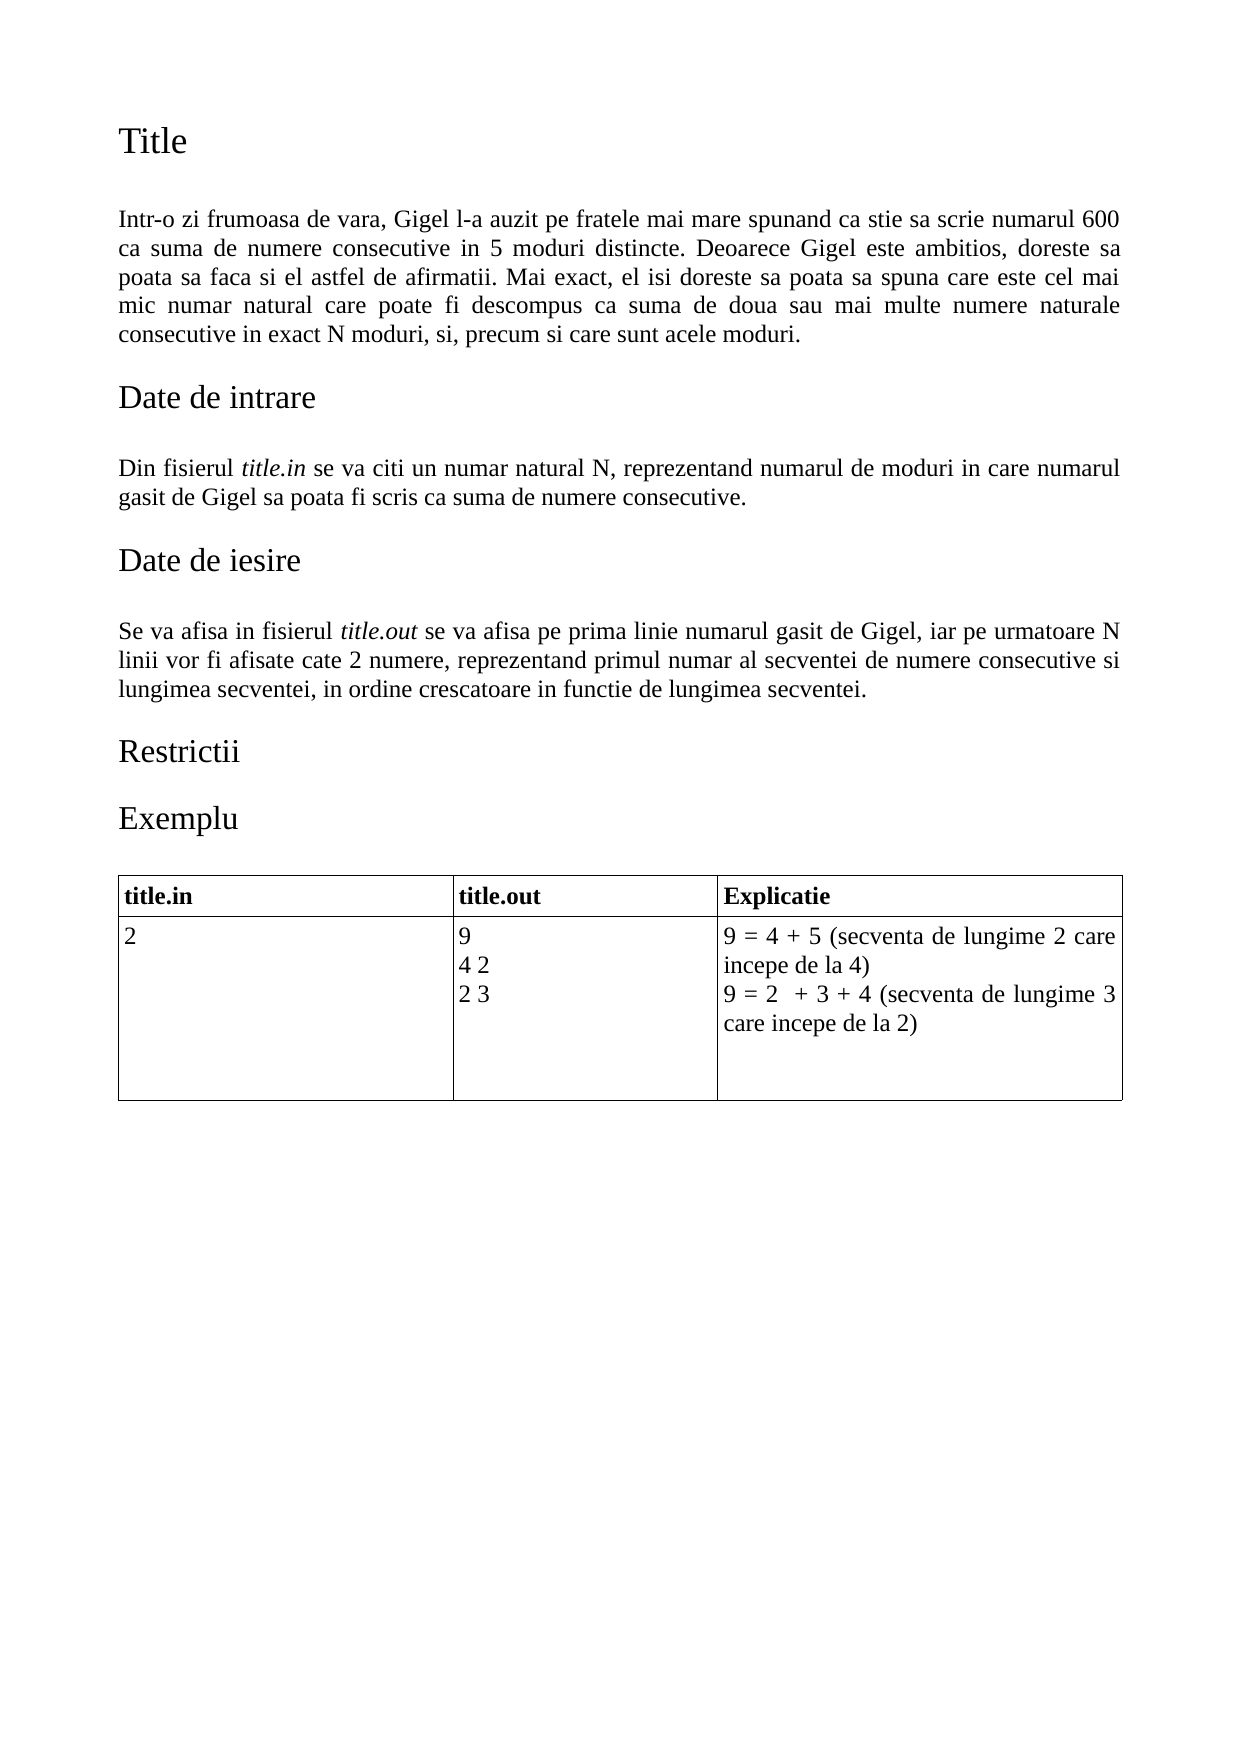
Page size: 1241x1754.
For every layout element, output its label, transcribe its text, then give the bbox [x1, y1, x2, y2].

text Din fisierul title.in se va citi un numar natural N, reprezentand numarul de moduri in care numarul gasit de Gigel sa poata fi scris ca suma de numere consecutive. [118, 453, 1122, 511]
table_cell 9 = 4 + 5 (secventa de lungime 2 care incepe de la 4) 9 = 2 + 3 + 4 (secventa de lungime 3 care incepe de la 2) [718, 917, 1122, 1100]
table_cell 2 [119, 917, 453, 1100]
text Date de iesire [118, 540, 1122, 578]
table_header title.out [454, 876, 717, 916]
text Restrictii [118, 731, 1122, 770]
text Title [118, 118, 1122, 161]
text Se va afisa in fisierul title.out se va afisa pe prima linie numarul gasit de Gigel, iar pe urmatoare N linii vor fi afisate cate 2 numere, reprezentand primul numar al secventei de numere consecutive si lungimea secventei, in ordine crescatoare in functie de lungimea secventei. [118, 616, 1122, 703]
table_header title.in [119, 876, 453, 916]
text Intr-o zi frumoasa de vara, Gigel l-a auzit pe fratele mai mare spunand ca stie sa scrie numarul 600 ca suma de numere consecutive in 5 moduri distincte. Deoarece Gigel este ambitios, doreste sa poata sa faca si el astfel de afirmatii. Mai exact, el isi doreste sa poata sa spuna care este cel mai mic numar natural care poate fi descompus ca suma de doua sau mai multe numere naturale consecutive in exact N moduri, si, precum si care sunt acele moduri. [118, 204, 1122, 348]
text Date de intrare [118, 377, 1122, 415]
table_cell 9 4 2 2 3 [454, 917, 717, 1100]
text Exemplu [118, 798, 1122, 837]
table_header Explicatie [718, 876, 1122, 916]
